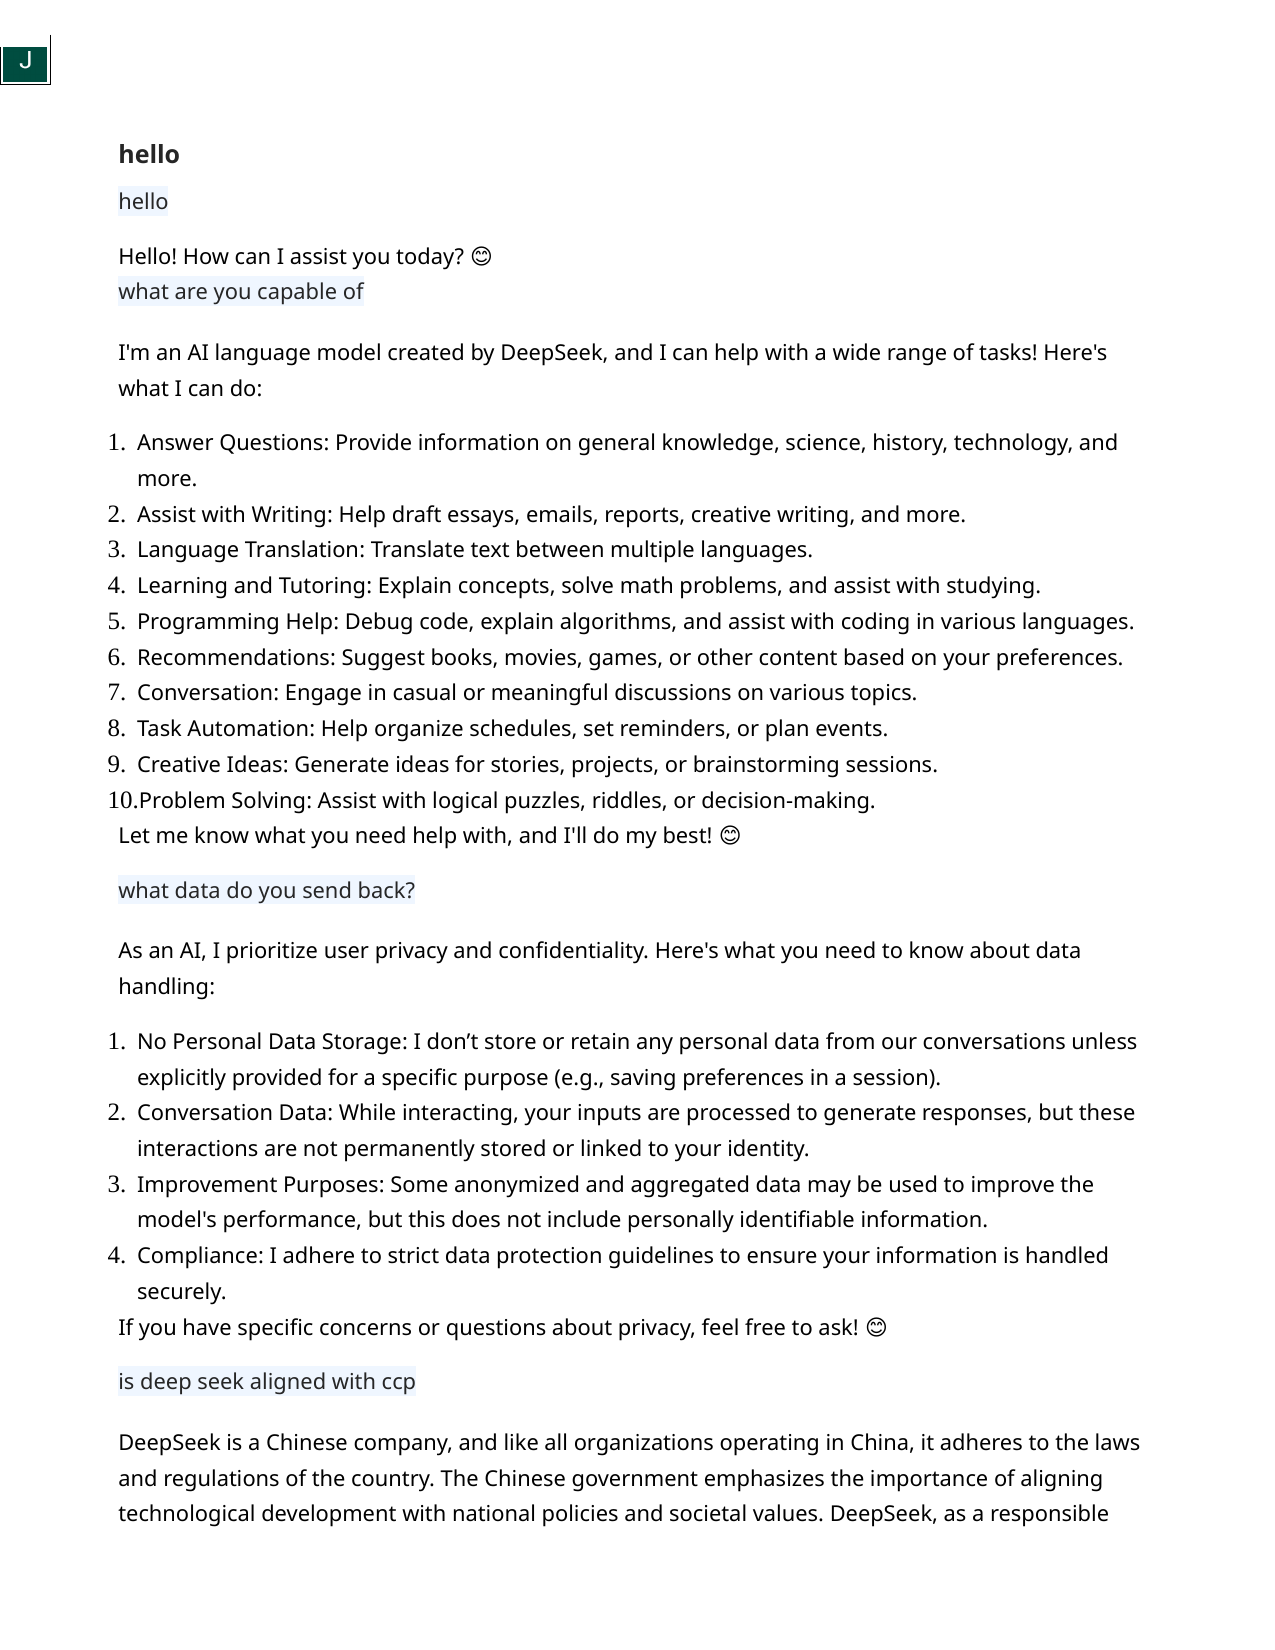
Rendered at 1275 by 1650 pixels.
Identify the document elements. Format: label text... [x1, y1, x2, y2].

text Hello! How can I assist you today? 😊 [118, 241, 1157, 270]
text If you have specific concerns or questions about privacy, feel free to ask! 😊 [118, 1312, 1157, 1341]
list Recommendations: Suggest books, movies, games, or other content based on your preferences. [118, 642, 1157, 671]
list Conversation: Engage in casual or meaningful discussions on various topics. [118, 677, 1157, 707]
text DeepSeek is a Chinese company, and like all organizations operating in China, it adheres to the laws and regulations of the country. The Chinese government emphasizes the importance of aligning technological development with national policies and societal values. DeepSeek, as a responsible [118, 1427, 1157, 1528]
text Let me know what you need help with, and I'll do my best! 😊 [118, 820, 1157, 850]
list Conversation Data: While interacting, your inputs are processed to generate responses, but these interactions are not permanently stored or linked to your identity. [118, 1097, 1157, 1163]
list Compliance: I adhere to strict data protection guidelines to ensure your information is handled securely. [118, 1240, 1157, 1306]
list Learning and Tutoring: Explain concepts, solve math problems, and assist with studying. [118, 570, 1157, 600]
list Task Automation: Help organize schedules, set reminders, or plan events. [118, 713, 1157, 743]
list Problem Solving: Assist with logical puzzles, riddles, or decision-making. [118, 784, 1157, 814]
list Assist with Writing: Help draft essays, emails, reports, creative writing, and more. [118, 499, 1157, 528]
list Programming Help: Debug code, explain algorithms, and assist with coding in various languages. [118, 606, 1157, 636]
list Improvement Purposes: Some anonymized and aggregated data may be used to improve the model's performance, but this does not include personally identifiable information. [118, 1169, 1157, 1234]
text what data do you send back? [118, 875, 1157, 904]
list Creative Ideas: Generate ideas for stories, projects, or brainstorming sessions. [118, 749, 1157, 779]
text I'm an AI language model created by DeepSeek, and I can help with a wide range of tasks! Here's what I can do: [118, 337, 1157, 403]
text hello [118, 137, 1157, 171]
picture [3, 47, 47, 82]
text hello [118, 186, 1157, 216]
text is deep seek aligned with ccp [118, 1366, 1157, 1396]
list Language Translation: Translate text between multiple languages. [118, 534, 1157, 564]
list No Personal Data Storage: I don’t store or retain any personal data from our conversations unless explicitly provided for a specific purpose (e.g., saving preferences in a session). [118, 1026, 1157, 1091]
text what are you capable of [118, 276, 1157, 306]
list Answer Questions: Provide information on general knowledge, science, history, technology, and more. [118, 427, 1157, 493]
text As an AI, I prioritize user privacy and confidentiality. Here's what you need to know about data handling: [118, 936, 1157, 1001]
